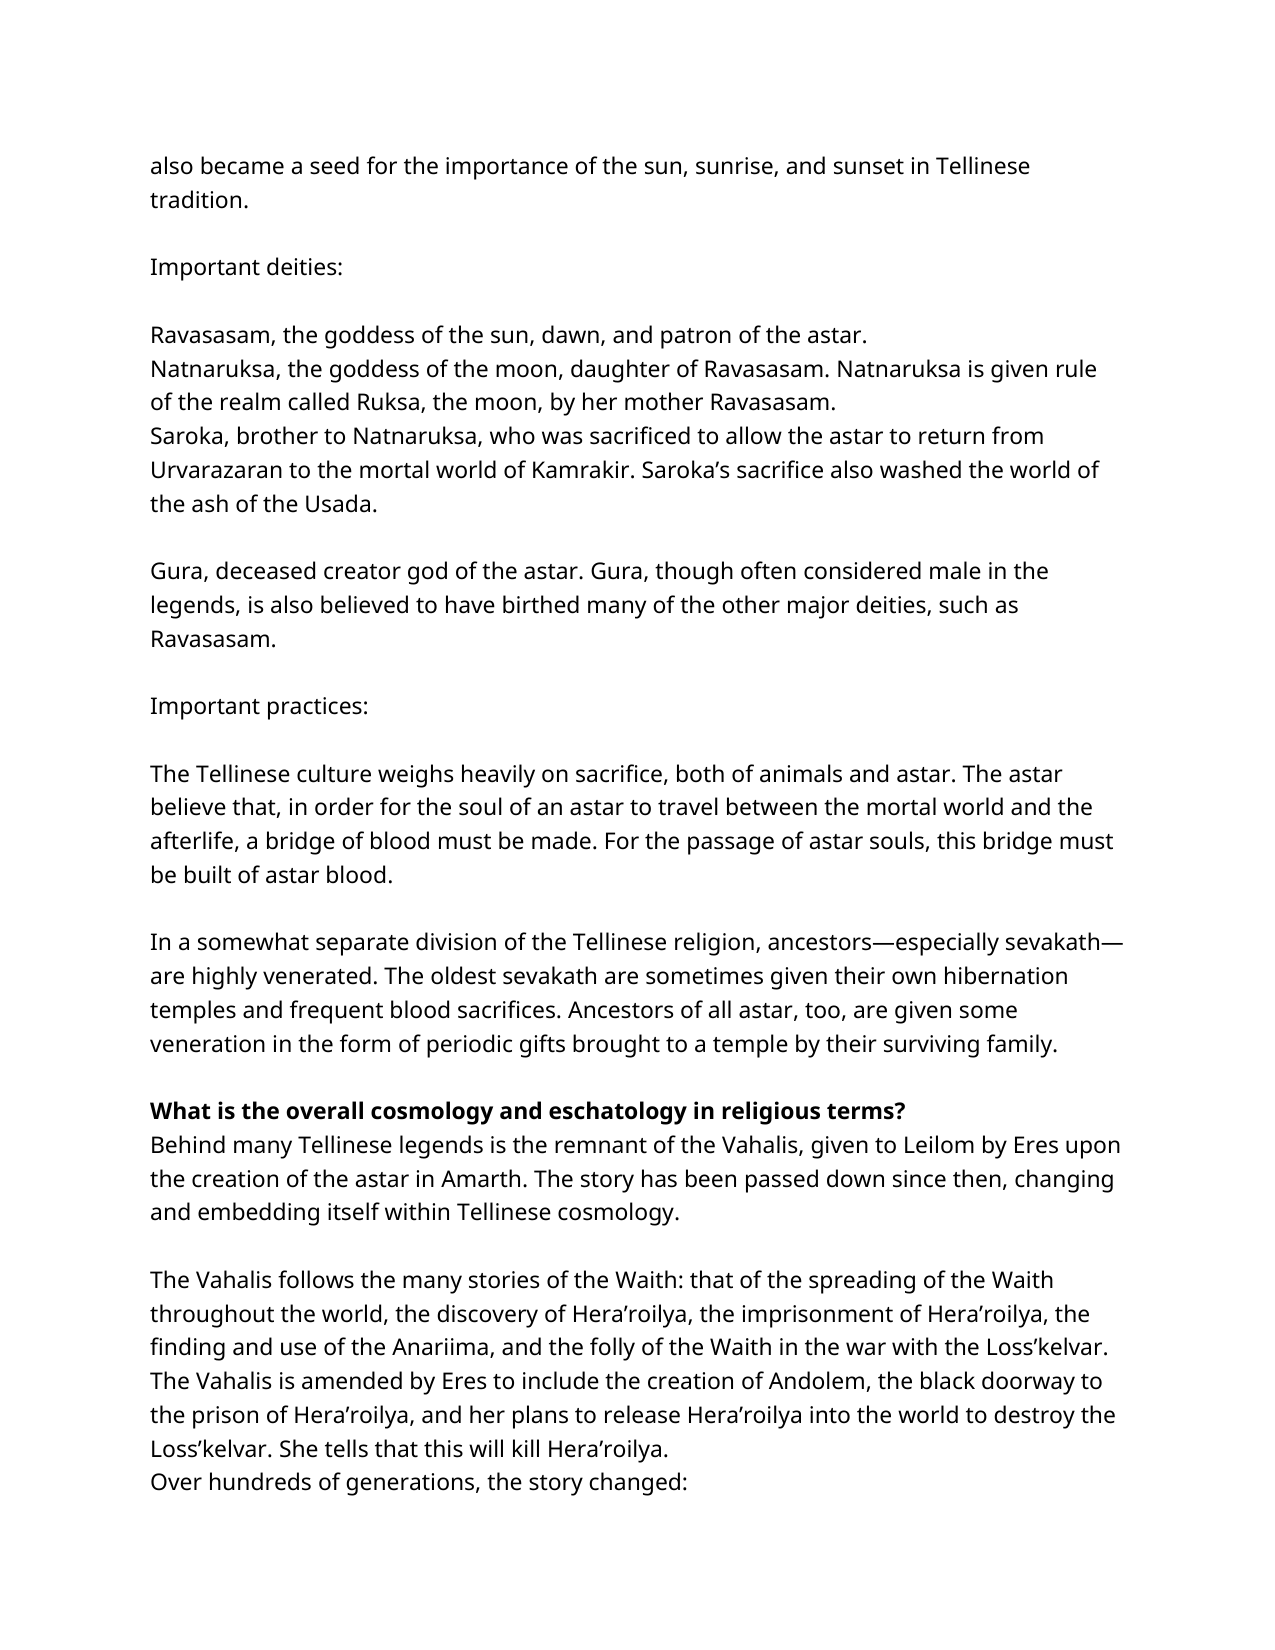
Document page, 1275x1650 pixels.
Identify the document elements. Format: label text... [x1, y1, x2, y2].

text In a somewhat separate division of the Tellinese religion, ancestors—especially sevakath—are highly venerated. The oldest sevakath are sometimes given their own hibernation temples and frequent blood sacrifices. Ancestors of all astar, too, are given some veneration in the form of periodic gifts brought to a temple by their surviving family. [150, 926, 1125, 1059]
text The Vahalis follows the many stories of the Waith: that of the spreading of the Waith throughout the world, the discovery of Hera’roilya, the imprisonment of Hera’roilya, the finding and use of the Anariima, and the folly of the Waith in the war with the Loss’kelvar. The Vahalis is amended by Eres to include the creation of Andolem, the black doorway to the prison of Hera’roilya, and her plans to release Hera’roilya into the world to destroy the Loss’kelvar. She tells that this will kill Hera’roilya. [150, 1264, 1125, 1464]
text Ravasasam, the goddess of the sun, dawn, and patron of the astar. [150, 319, 1125, 350]
text The Tellinese culture weighs heavily on sacrifice, both of animals and astar. The astar believe that, in order for the soul of an astar to travel between the mortal world and the afterlife, a bridge of blood must be made. For the passage of astar souls, this bridge must be built of astar blood. [150, 757, 1125, 890]
text Saroka, brother to Natnaruksa, who was sacrificed to allow the astar to return from Urvarazaran to the mortal world of Kamrakir. Saroka’s sacrifice also washed the world of the ash of the Usada. [150, 420, 1125, 519]
text Natnaruksa, the goddess of the moon, daughter of Ravasasam. Natnaruksa is given rule of the realm called Ruksa, the moon, by her mother Ravasasam. [150, 352, 1125, 417]
text Gura, deceased creator god of the astar. Gura, though often considered male in the legends, is also believed to have birthed many of the other major deities, such as Ravasasam. [150, 555, 1125, 654]
text Over hundreds of generations, the story changed: [150, 1466, 1125, 1497]
text Behind many Tellinese legends is the remnant of the Vahalis, given to Leilom by Eres upon the creation of the astar in Amarth. The story has been passed down since then, changing and embedding itself within Tellinese cosmology. [150, 1129, 1125, 1227]
text Important practices: [150, 690, 1125, 721]
text What is the overall cosmology and eschatology in religious terms? [150, 1095, 1125, 1126]
text also became a seed for the importance of the sun, sunrise, and sunset in Tellinese tradition. [150, 150, 1125, 215]
text Important deities: [150, 251, 1125, 282]
